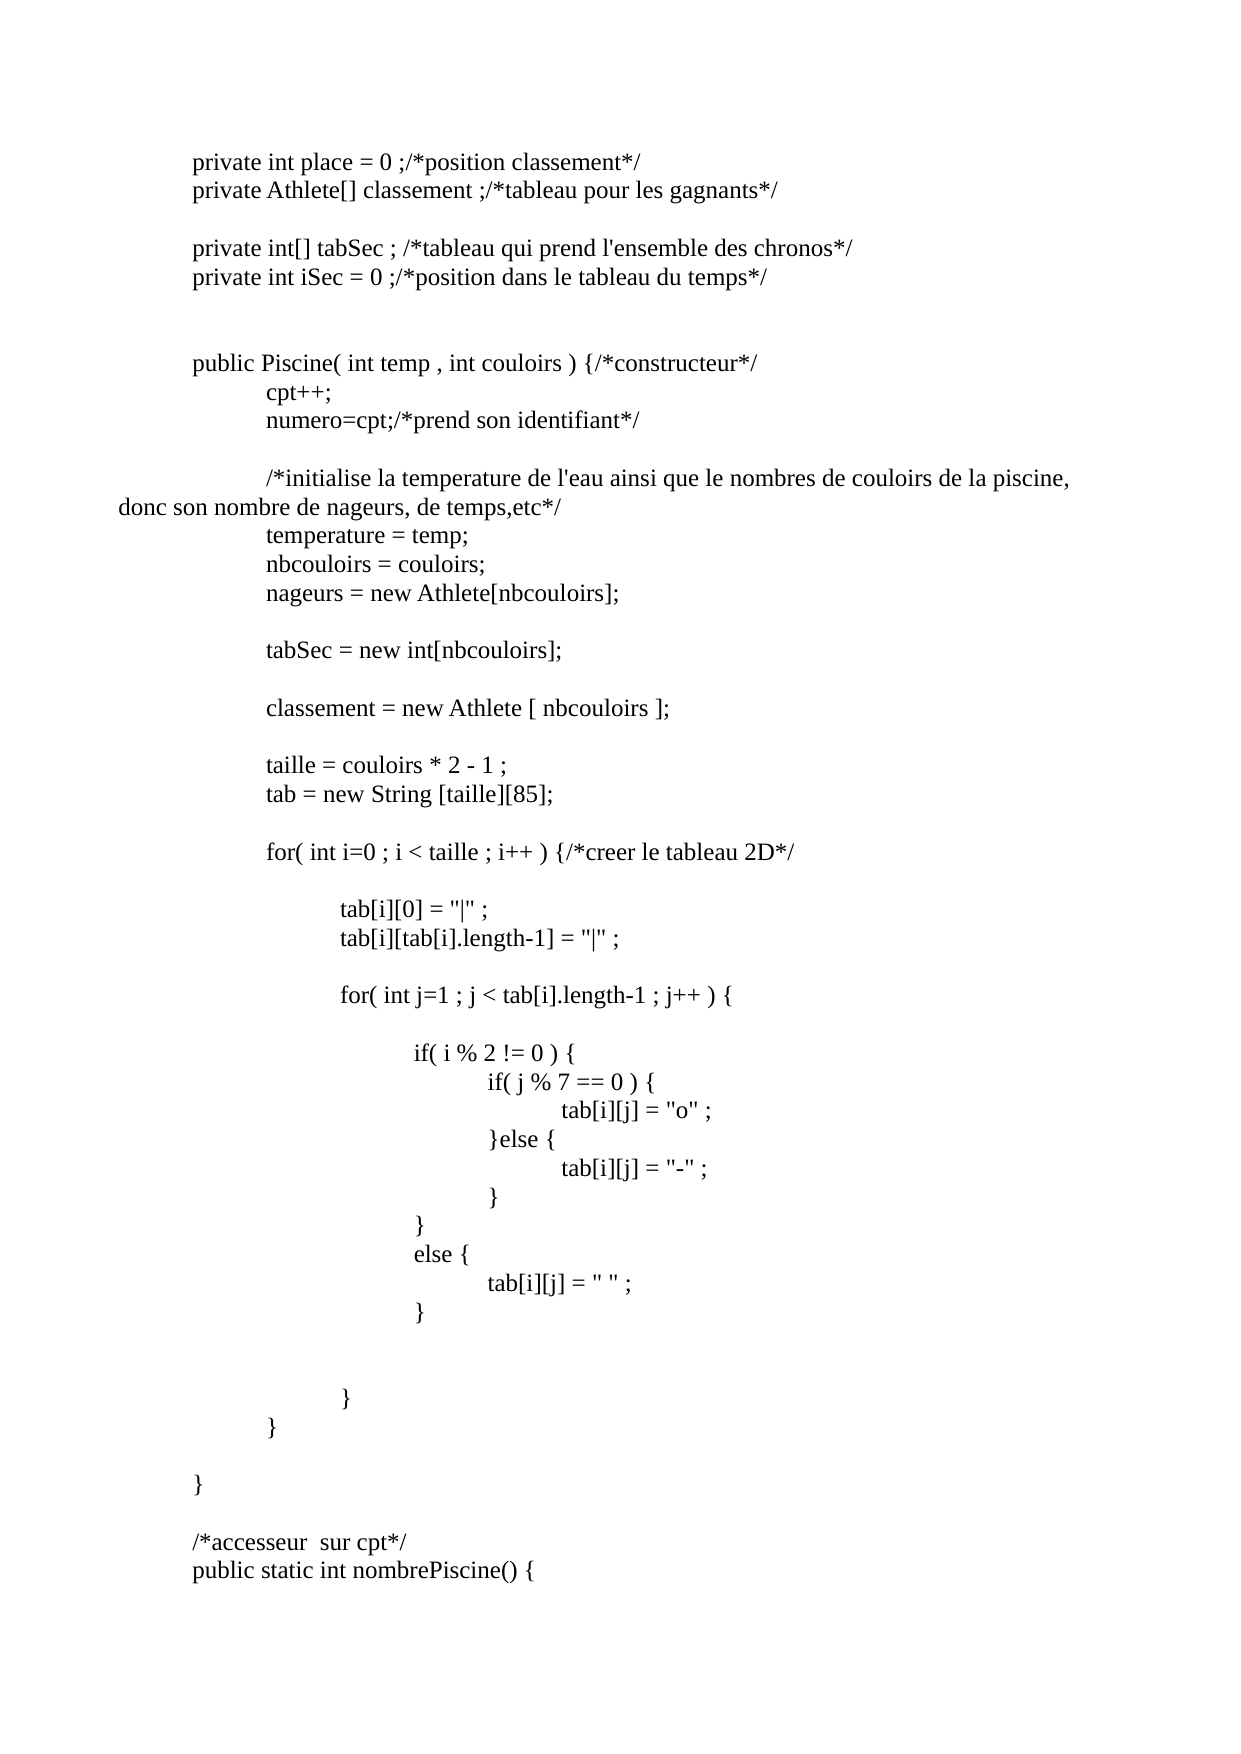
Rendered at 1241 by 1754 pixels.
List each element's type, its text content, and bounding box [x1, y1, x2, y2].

text nageurs = new Athlete[nbcouloirs]; [118, 578, 1122, 607]
text private int[] tabSec ; /*tableau qui prend l'ensemble des chronos*/ [118, 233, 1122, 262]
text } [118, 1182, 1122, 1211]
text else { [118, 1239, 1122, 1268]
text temperature = temp; [118, 521, 1122, 549]
text } [118, 1469, 1122, 1498]
text tab[i][tab[i].length-1] = "|" ; [118, 923, 1122, 952]
text taille = couloirs * 2 - 1 ; [118, 751, 1122, 779]
text tab[i][0] = "|" ; [118, 894, 1122, 923]
text tabSec = new int[nbcouloirs]; [118, 636, 1122, 664]
text private int place = 0 ;/*position classement*/ [118, 147, 1122, 176]
text /*accesseur sur cpt*/ [118, 1527, 1122, 1556]
text tab[i][j] = " " ; [118, 1268, 1122, 1297]
text private Athlete[] classement ;/*tableau pour les gagnants*/ [118, 176, 1122, 204]
text if( j % 7 == 0 ) { [118, 1067, 1122, 1096]
text classement = new Athlete [ nbcouloirs ]; [118, 693, 1122, 722]
text } [118, 1383, 1122, 1412]
text cpt++; [118, 377, 1122, 406]
text } [118, 1412, 1122, 1441]
text tab = new String [taille][85]; [118, 779, 1122, 808]
text tab[i][j] = "o" ; [118, 1096, 1122, 1124]
text private int iSec = 0 ;/*position dans le tableau du temps*/ [118, 262, 1122, 291]
text /*initialise la temperature de l'eau ainsi que le nombres de couloirs de la piscine, donc son nombre de nageurs, de temps,etc*/ [118, 463, 1122, 521]
text public static int nombrePiscine() { [118, 1556, 1122, 1584]
text public Piscine( int temp , int couloirs ) {/*constructeur*/ [118, 348, 1122, 377]
text nbcouloirs = couloirs; [118, 549, 1122, 578]
text tab[i][j] = "-" ; [118, 1153, 1122, 1182]
text } [118, 1211, 1122, 1239]
text if( i % 2 != 0 ) { [118, 1038, 1122, 1067]
text } [118, 1297, 1122, 1326]
text numero=cpt;/*prend son identifiant*/ [118, 406, 1122, 434]
text for( int i=0 ; i < taille ; i++ ) {/*creer le tableau 2D*/ [118, 837, 1122, 866]
text }else { [118, 1124, 1122, 1153]
text for( int j=1 ; j < tab[i].length-1 ; j++ ) { [118, 981, 1122, 1009]
